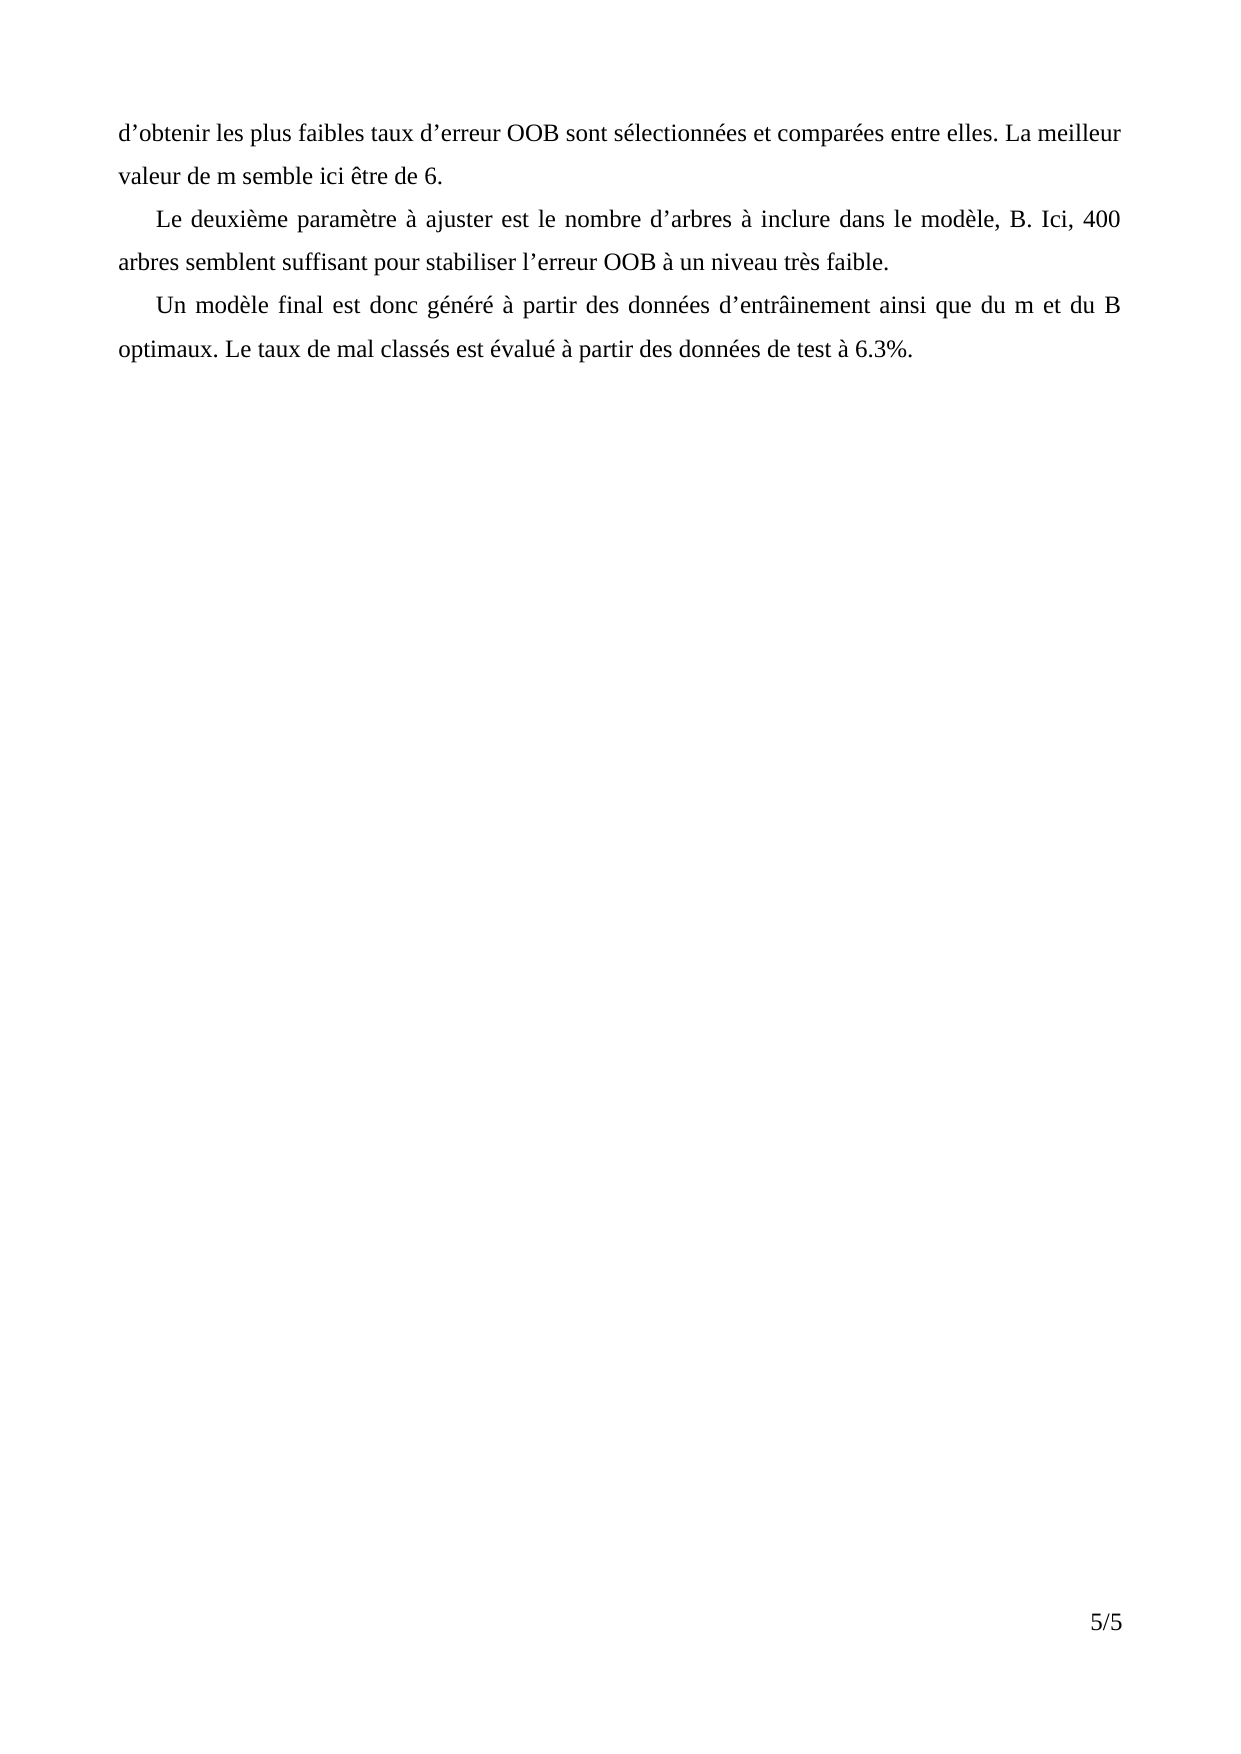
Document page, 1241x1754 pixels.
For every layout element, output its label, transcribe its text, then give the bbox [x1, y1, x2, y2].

text Le deuxième paramètre à ajuster est le nombre d’arbres à inclure dans le modèle, B. Ici, 400 arbres semblent suffisant pour stabiliser l’erreur OOB à un niveau très faible. [118, 204, 1122, 276]
text d’obtenir les plus faibles taux d’erreur OOB sont sélectionnées et comparées entre elles. La meilleur valeur de m semble ici être de 6. [118, 118, 1122, 190]
text Un modèle final est donc généré à partir des données d’entrâinement ainsi que du m et du B optimaux. Le taux de mal classés est évalué à partir des données de test à 6.3%. [118, 291, 1122, 362]
